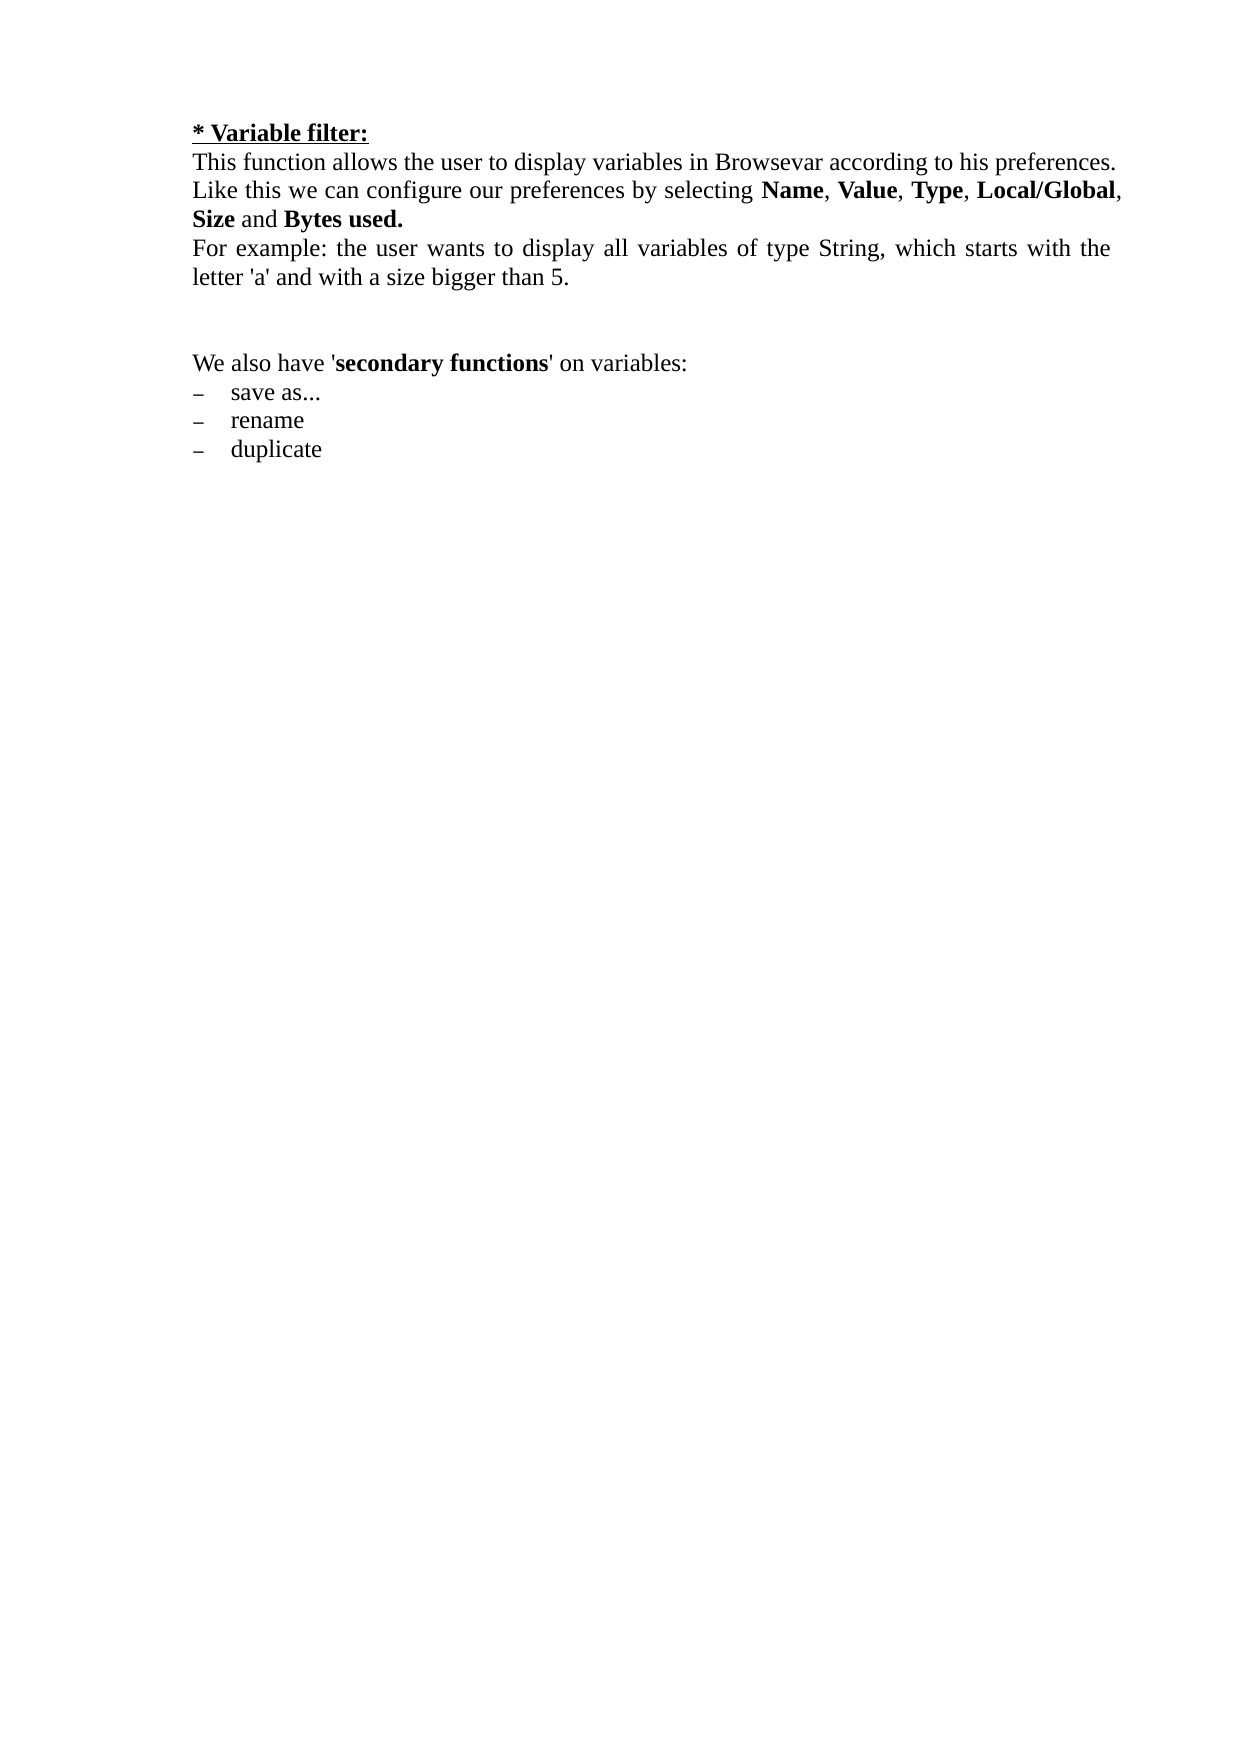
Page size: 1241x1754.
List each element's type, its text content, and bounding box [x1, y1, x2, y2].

text This function allows the user to display variables in Browsevar according to his preferences. [118, 147, 1122, 176]
text We also have 'secondary functions' on variables: [118, 348, 1122, 377]
text Like this we can configure our preferences by selecting Name, Value, Type, Local/Global, Size and Bytes used. [118, 176, 1122, 233]
list rename [193, 406, 1122, 434]
text * Variable filter: [118, 118, 1122, 147]
list save as... [193, 377, 1122, 406]
list duplicate [193, 434, 1122, 463]
text For example: the user wants to display all variables of type String, which starts with the letter 'a' and with a size bigger than 5. [118, 233, 1122, 291]
